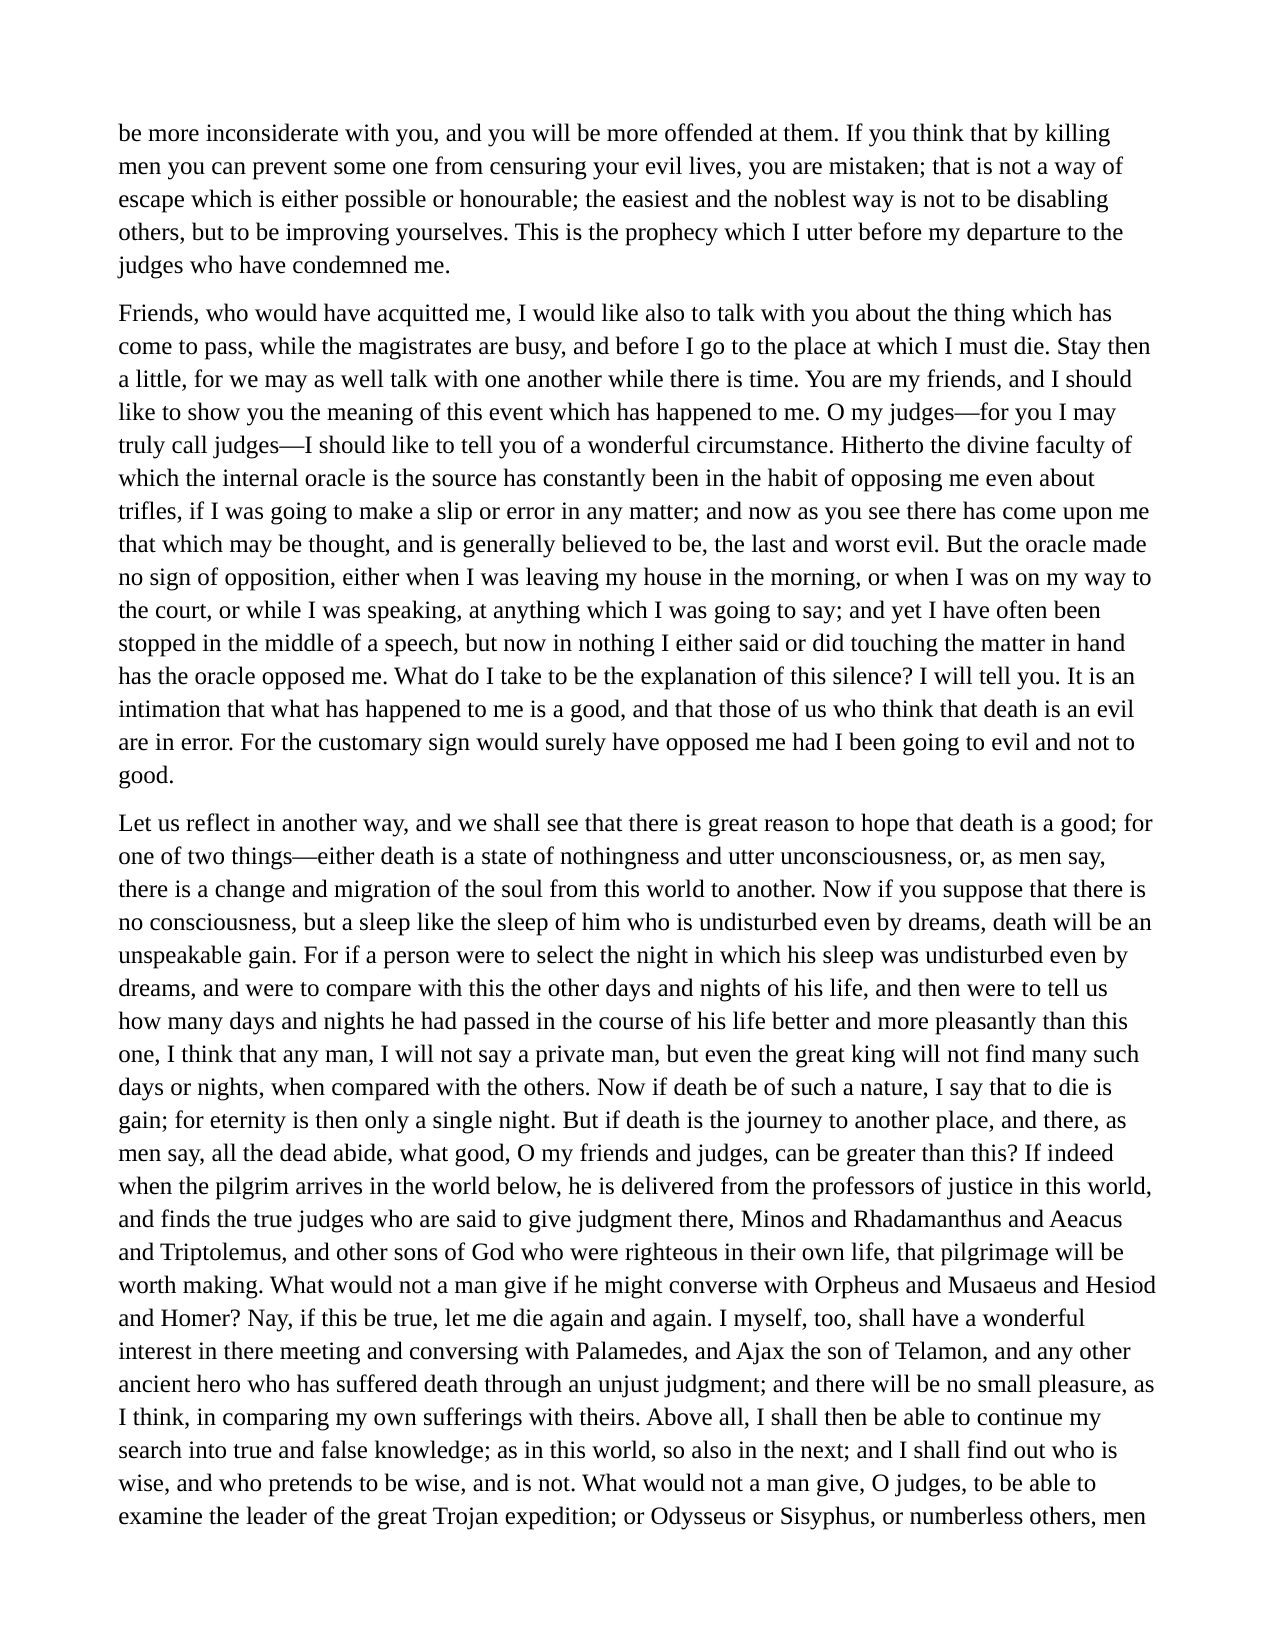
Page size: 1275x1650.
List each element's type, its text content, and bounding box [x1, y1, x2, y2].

text Let us reflect in another way, and we shall see that there is great reason to hope that death is a good; for one of two things—either death is a state of nothingness and utter unconsciousness, or, as men say, there is a change and migration of the soul from this world to another. Now if you suppose that there is no consciousness, but a sleep like the sleep of him who is undisturbed even by dreams, death will be an unspeakable gain. For if a person were to select the night in which his sleep was undisturbed even by dreams, and were to compare with this the other days and nights of his life, and then were to tell us how many days and nights he had passed in the course of his life better and more pleasantly than this one, I think that any man, I will not say a private man, but even the great king will not find many such days or nights, when compared with the others. Now if death be of such a nature, I say that to die is gain; for eternity is then only a single night. But if death is the journey to another place, and there, as men say, all the dead abide, what good, O my friends and judges, can be greater than this? If indeed when the pilgrim arrives in the world below, he is delivered from the professors of justice in this world, and finds the true judges who are said to give judgment there, Minos and Rhadamanthus and Aeacus and Triptolemus, and other sons of God who were righteous in their own life, that pilgrimage will be worth making. What would not a man give if he might converse with Orpheus and Musaeus and Hesiod and Homer? Nay, if this be true, let me die again and again. I myself, too, shall have a wonderful interest in there meeting and conversing with Palamedes, and Ajax the son of Telamon, and any other ancient hero who has suffered death through an unjust judgment; and there will be no small pleasure, as I think, in comparing my own sufferings with theirs. Above all, I shall then be able to continue my search into true and false knowledge; as in this world, so also in the next; and I shall find out who is wise, and who pretends to be wise, and is not. What would not a man give, O judges, to be able to examine the leader of the great Trojan expedition; or Odysseus or Sisyphus, or numberless others, men [118, 808, 1157, 1530]
text be more inconsiderate with you, and you will be more offended at them. If you think that by killing men you can prevent some one from censuring your evil lives, you are mistaken; that is not a way of escape which is either possible or honourable; the easiest and the noblest way is not to be disabling others, but to be improving yourselves. This is the prophecy which I utter before my departure to the judges who have condemned me. [118, 118, 1157, 279]
text Friends, who would have acquitted me, I would like also to talk with you about the thing which has come to pass, while the magistrates are busy, and before I go to the place at which I must die. Stay then a little, for we may as well talk with one another while there is time. You are my friends, and I should like to show you the meaning of this event which has happened to me. O my judges—for you I may truly call judges—I should like to tell you of a wonderful circumstance. Hitherto the divine faculty of which the internal oracle is the source has constantly been in the habit of opposing me even about trifles, if I was going to make a slip or error in any matter; and now as you see there has come upon me that which may be thought, and is generally believed to be, the last and worst evil. But the oracle made no sign of opposition, either when I was leaving my house in the morning, or when I was on my way to the court, or while I was speaking, at anything which I was going to say; and yet I have often been stopped in the middle of a speech, but now in nothing I either said or did touching the matter in hand has the oracle opposed me. What do I take to be the explanation of this silence? I will tell you. It is an intimation that what has happened to me is a good, and that those of us who think that death is an evil are in error. For the customary sign would surely have opposed me had I been going to evil and not to good. [118, 298, 1157, 789]
